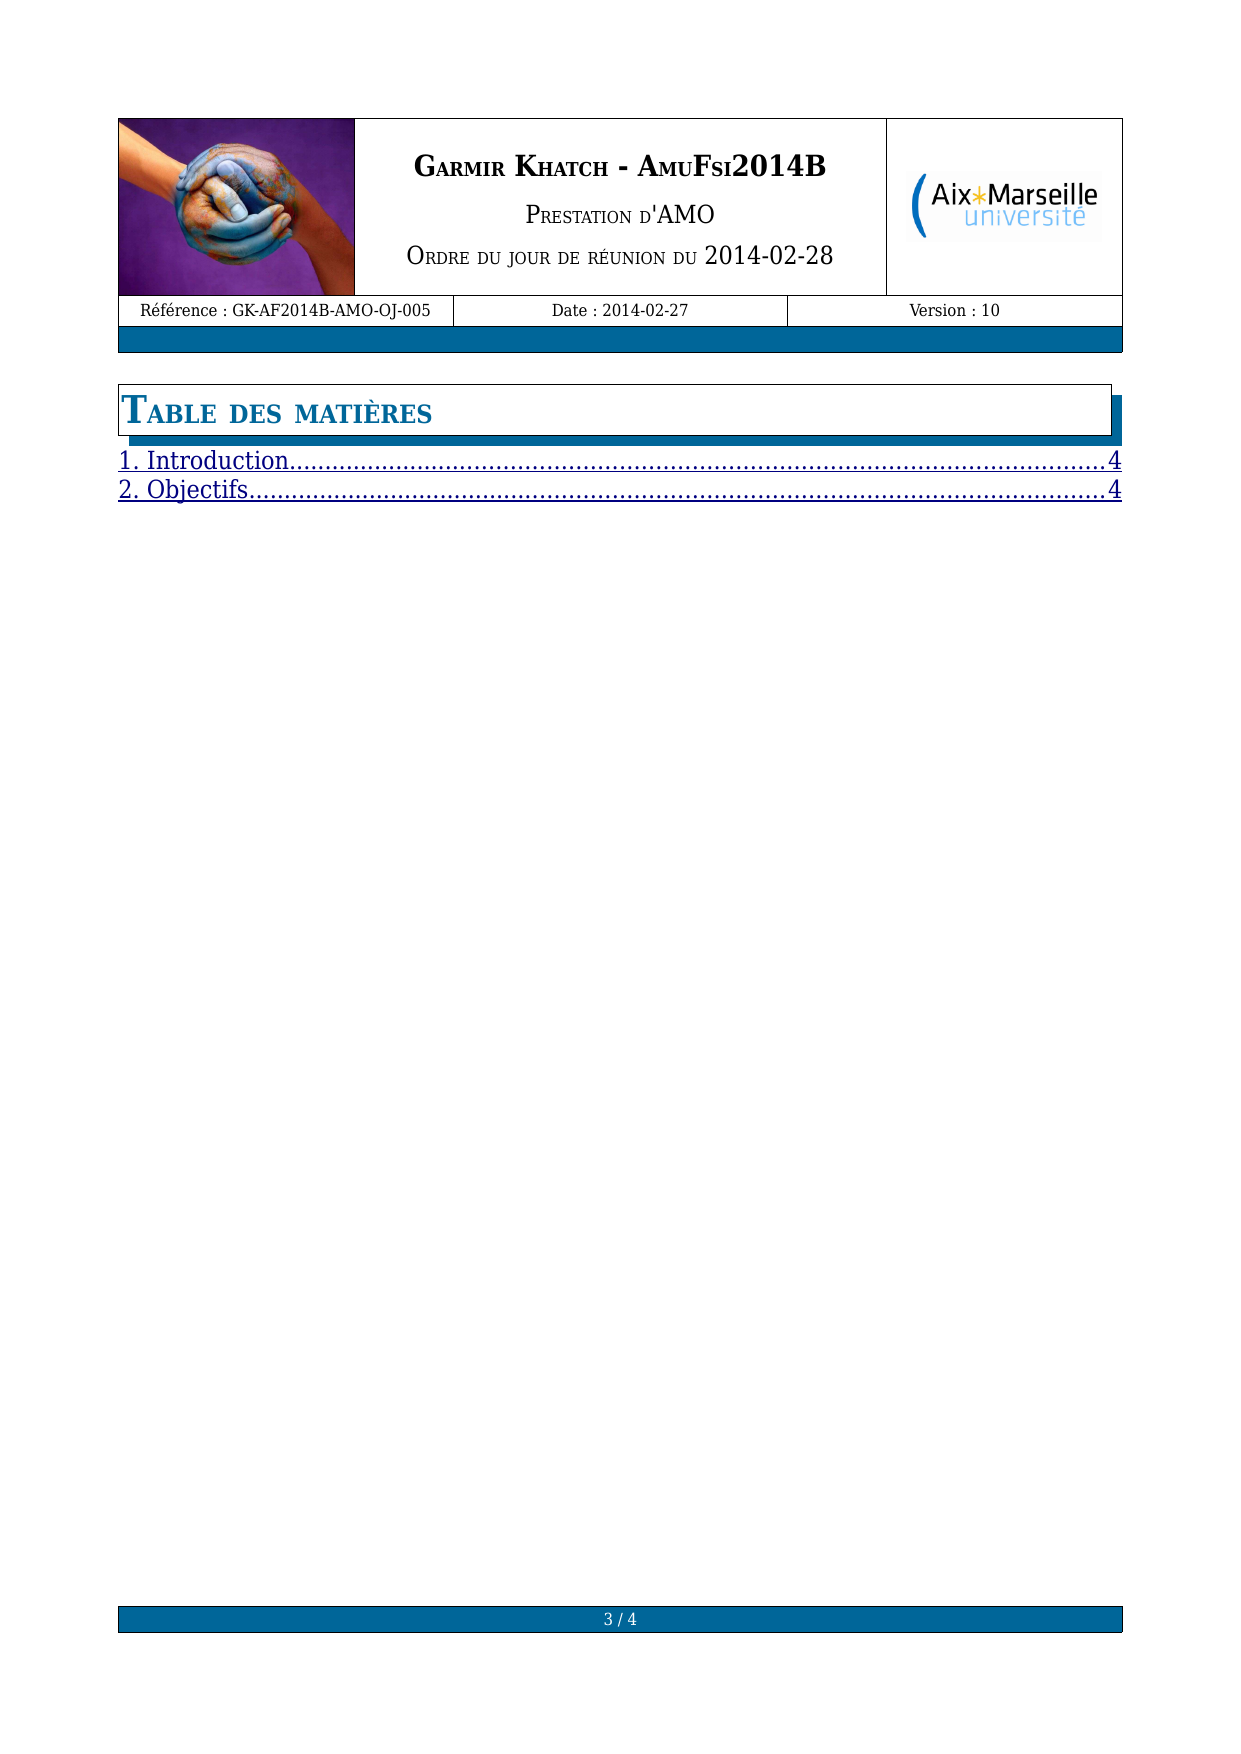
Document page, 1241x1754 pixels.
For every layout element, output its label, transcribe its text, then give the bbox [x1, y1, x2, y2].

picture [887, 126, 1122, 288]
subtitle Table des matières [119, 385, 1111, 435]
text 2. Objectifs 4 [118, 475, 1122, 500]
picture [119, 119, 354, 295]
text 1. Introduction 4 [118, 446, 1122, 471]
